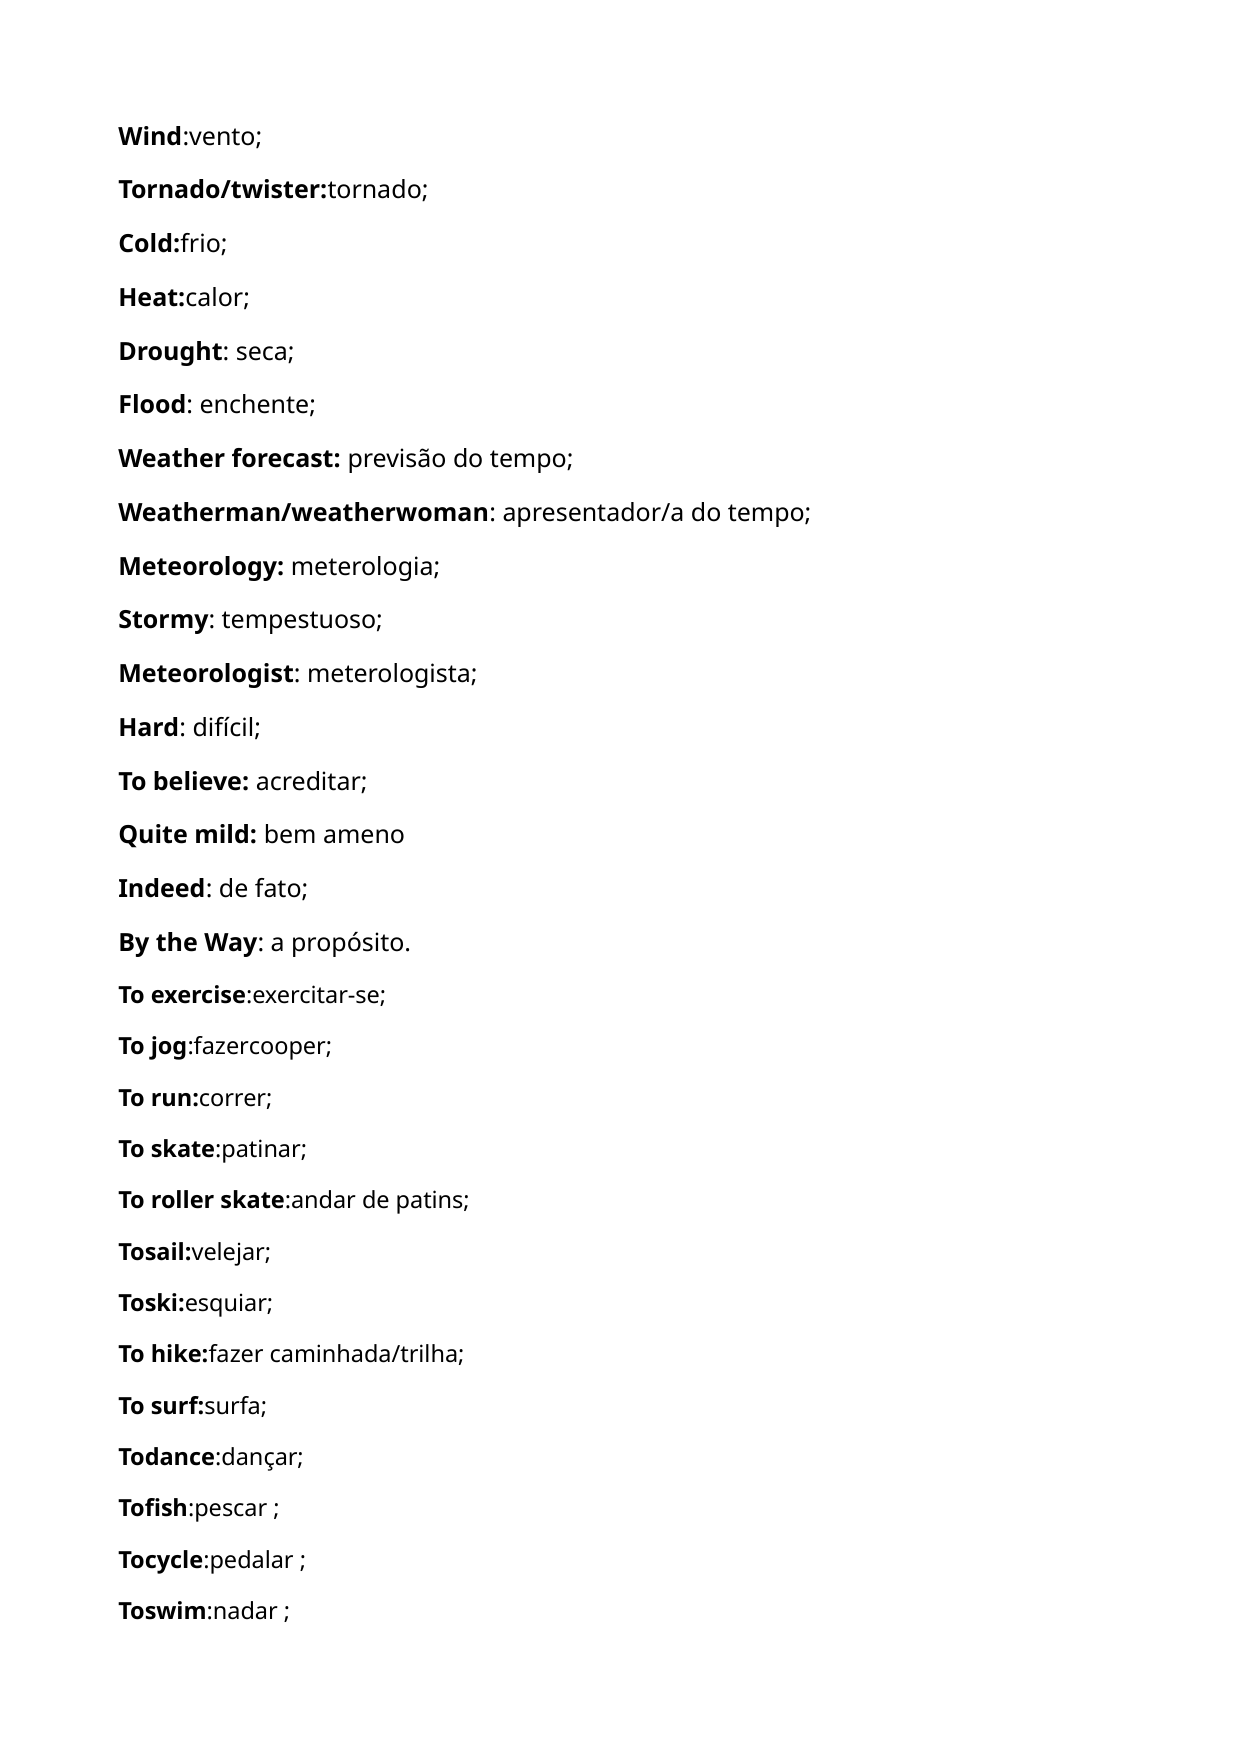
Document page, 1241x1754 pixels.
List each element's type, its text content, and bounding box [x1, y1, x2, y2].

text Tocycle:pedalar ; [118, 1543, 1122, 1575]
text Cold:frio; [118, 226, 1122, 260]
text To run:correr; [118, 1081, 1122, 1113]
text Tornado/twister:tornado; [118, 172, 1122, 206]
text Toski:esquiar; [118, 1286, 1122, 1318]
text Tofish:pescar ; [118, 1492, 1122, 1524]
text Todance:dançar; [118, 1440, 1122, 1472]
text Wind:vento; [118, 118, 1122, 152]
text Quite mild: bem ameno [118, 817, 1122, 851]
text Indeed: de fato; [118, 871, 1122, 905]
text Meteorology: meterologia; [118, 548, 1122, 582]
text To skate:patinar; [118, 1132, 1122, 1164]
text To believe: acreditar; [118, 763, 1122, 797]
text By the Way: a propósito. [118, 924, 1122, 958]
text Toswim:nadar ; [118, 1594, 1122, 1626]
text Stormy: tempestuoso; [118, 602, 1122, 636]
text Weatherman/weatherwoman: apresentador/a do tempo; [118, 494, 1122, 528]
text Weather forecast: previsão do tempo; [118, 441, 1122, 475]
text Heat:calor; [118, 279, 1122, 313]
text To surf:surfa; [118, 1389, 1122, 1421]
text To exercise:exercitar-se; [118, 978, 1122, 1010]
text To roller skate:andar de patins; [118, 1183, 1122, 1216]
text Drought: seca; [118, 333, 1122, 367]
text Flood: enchente; [118, 387, 1122, 421]
text Meteorologist: meterologista; [118, 656, 1122, 690]
text Hard: difícil; [118, 709, 1122, 743]
text To jog:fazercooper; [118, 1029, 1122, 1061]
text Tosail:velejar; [118, 1235, 1122, 1267]
text To hike:fazer caminhada/trilha; [118, 1338, 1122, 1369]
